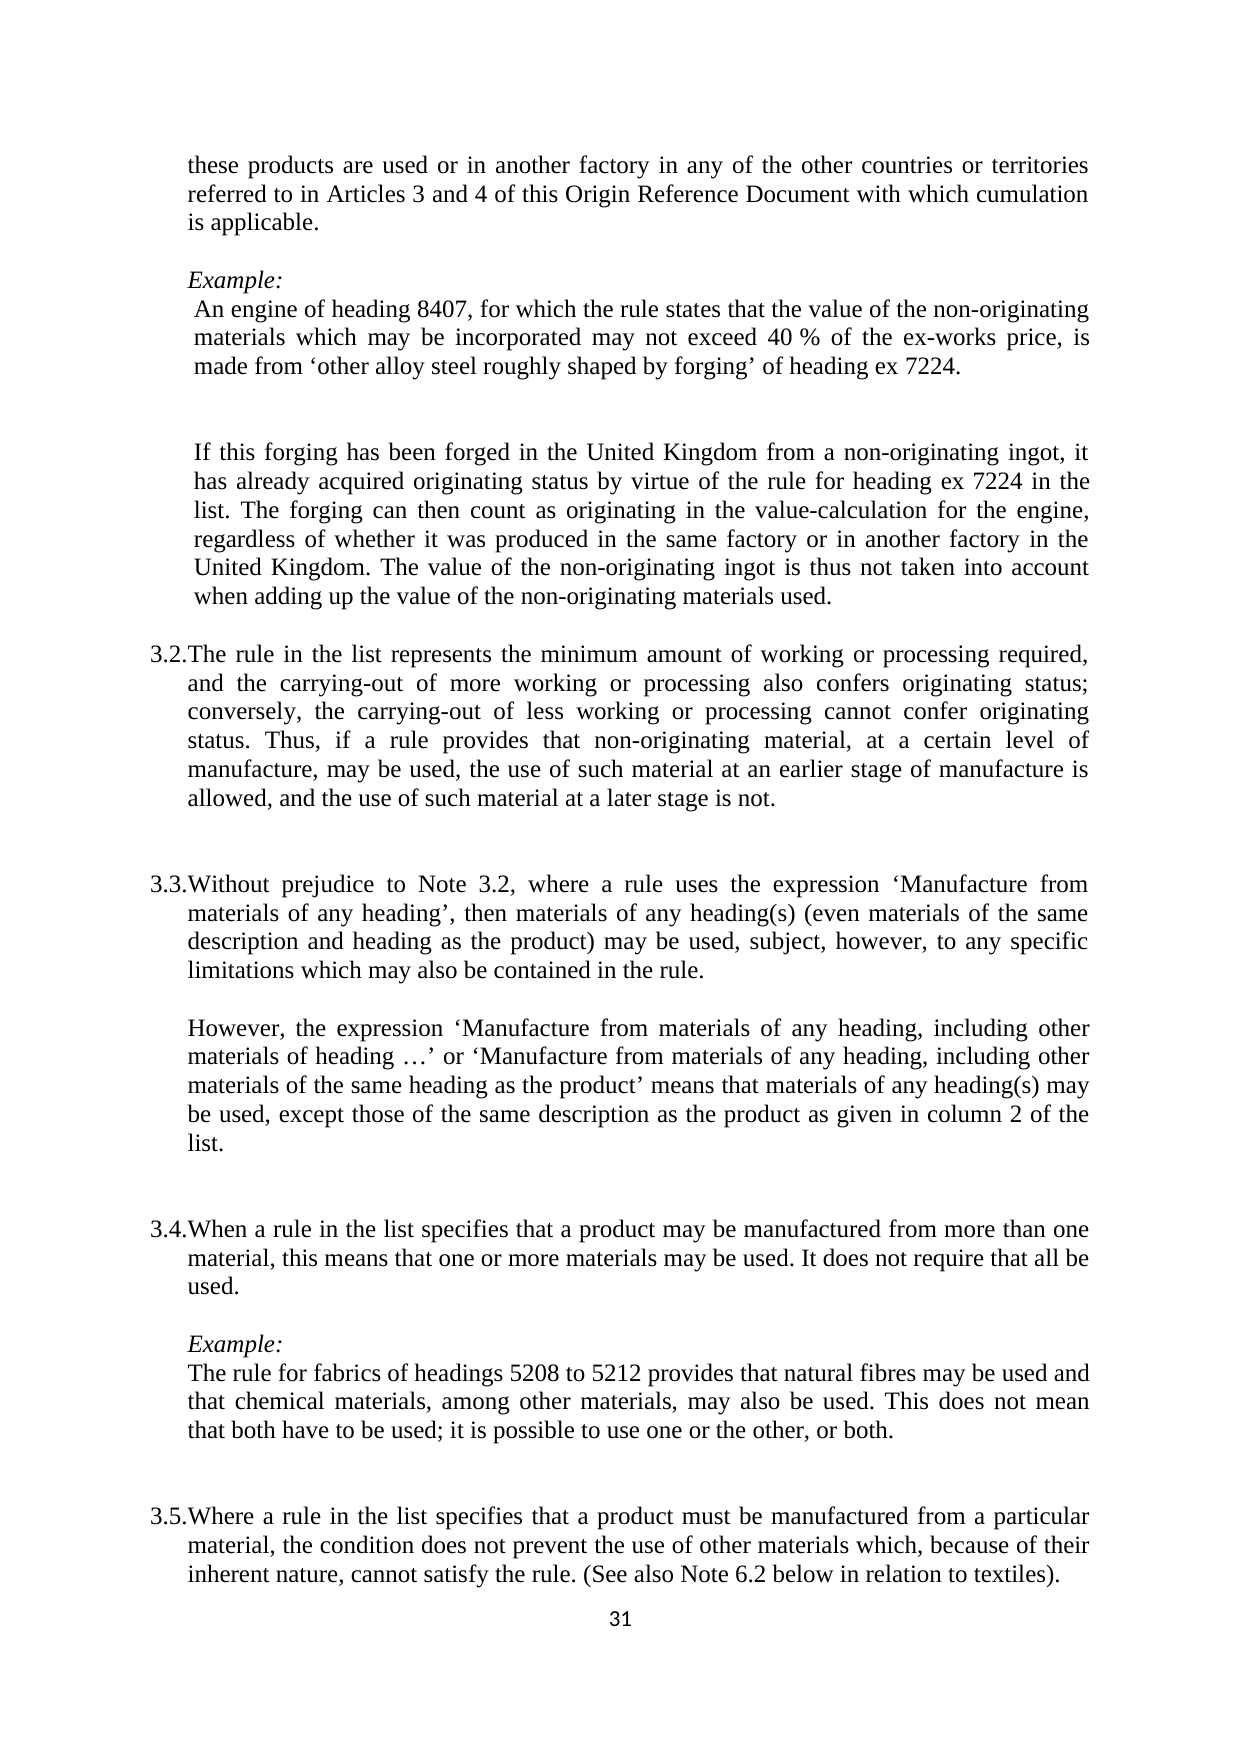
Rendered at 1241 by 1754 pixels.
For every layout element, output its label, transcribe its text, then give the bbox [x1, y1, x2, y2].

table_header 3.1. [150, 150, 187, 639]
table_header 3.5. [150, 1501, 187, 1588]
table_header 3.3. [150, 869, 187, 1214]
table_header Where a rule in the list specifies that a product must be manufactured from a particular material, the condition does not prevent the use of other materials which, because of their inherent nature, cannot satisfy the rule. (See also Note 6.2 below in relation to textiles). Example: Example: In the case of an article of apparel of ex Chapter 62 made from non-woven materials, if the use of only non-originating yarn is allowed for this class of article, it is not possible to start from non-woven cloth – even if non-woven cloths cannot normally be made from yarn. In such cases, the starting material would normally be at the stage before yarn – that is, the fibre stage. [188, 1501, 1090, 1588]
table_header The rule in the list represents the minimum amount of working or processing required, and the carrying-out of more working or processing also confers originating status; conversely, the carrying-out of less working or processing cannot confer originating status. Thus, if a rule provides that non-originating material, at a certain level of manufacture, may be used, the use of such material at an earlier stage of manufacture is allowed, and the use of such material at a later stage is not. [188, 639, 1090, 869]
table_header If this forging has been forged in the United Kingdom from a non-originating ingot, it has already acquired originating status by virtue of the rule for heading ex 7224 in the list. The forging can then count as originating in the value-calculation for the engine, regardless of whether it was produced in the same factory or in another factory in the United Kingdom. The value of the non-originating ingot is thus not taken into account when adding up the value of the non-originating materials used. [194, 438, 1090, 639]
table_header 3.2. [150, 639, 187, 869]
table_header 3.4. [150, 1214, 187, 1501]
table_header [188, 438, 194, 639]
table_header An engine of heading 8407, for which the rule states that the value of the non-originating materials which may be incorporated may not exceed 40 % of the ex-works price, is made from ‘other alloy steel roughly shaped by forging’ of heading ex 7224. [194, 294, 1090, 437]
table_header The provisions of Article 6 of this Origin Reference Document, concerning products having acquired originating status which are used in the manufacture of other products, shall apply regardless of whether this status has been acquired inside the factory where these products are used or in another factory in any of the other countries or territories referred to in Articles 3 and 4 of this Origin Reference Document with which cumulation is applicable. Example: [188, 150, 1090, 294]
table_header When a rule in the list specifies that a product may be manufactured from more than one material, this means that one or more materials may be used. It does not require that all be used. Example: The rule for fabrics of headings 5208 to 5212 provides that natural fibres may be used and that chemical materials, among other materials, may also be used. This does not mean that both have to be used; it is possible to use one or the other, or both. [188, 1214, 1090, 1501]
table_header Without prejudice to Note 3.2, where a rule uses the expression ‘Manufacture from materials of any heading’, then materials of any heading(s) (even materials of the same description and heading as the product) may be used, subject, however, to any specific limitations which may also be contained in the rule. However, the expression ‘Manufacture from materials of any heading, including other materials of heading …’ or ‘Manufacture from materials of any heading, including other materials of the same heading as the product’ means that materials of any heading(s) may be used, except those of the same description as the product as given in column 2 of the list. [188, 869, 1090, 1214]
table_header [188, 294, 194, 437]
